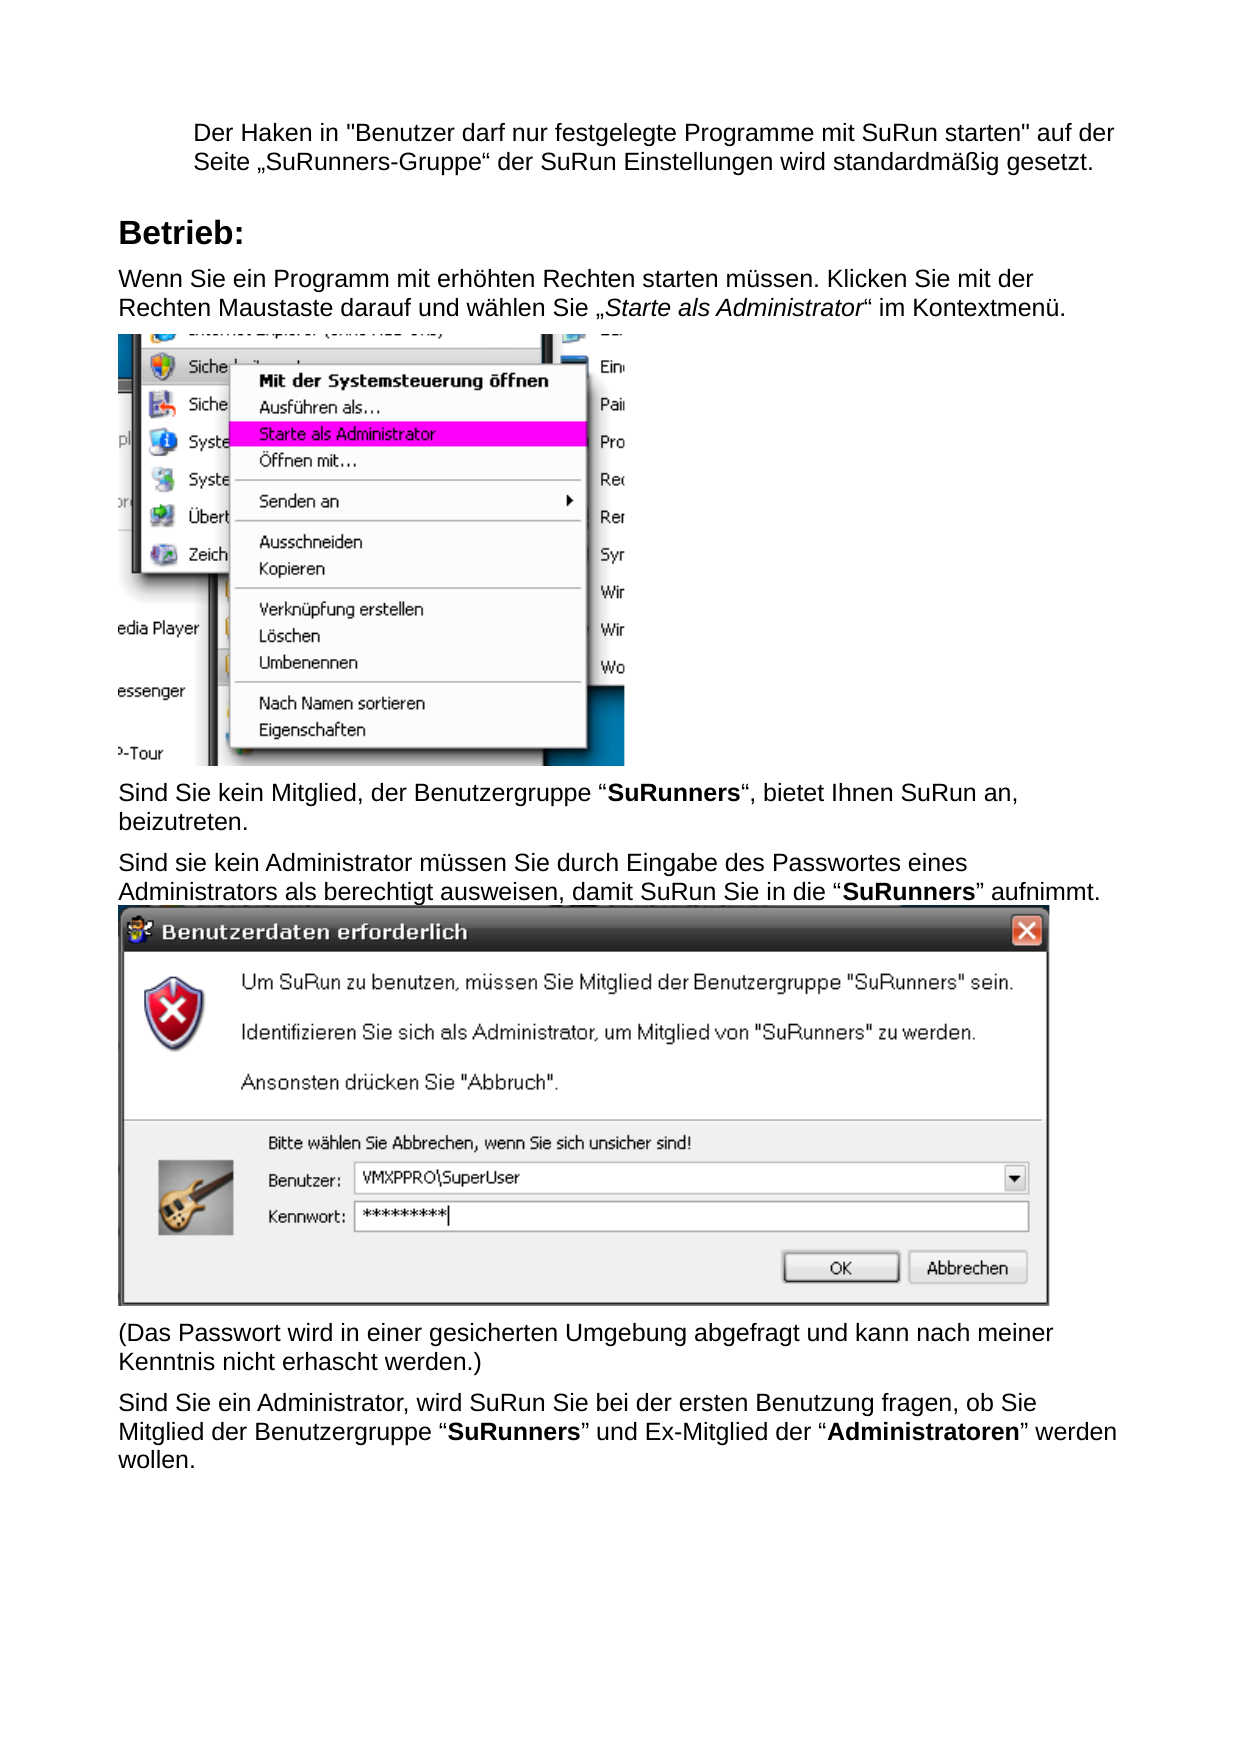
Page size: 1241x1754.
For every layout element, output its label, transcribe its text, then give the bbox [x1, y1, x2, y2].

list Der Haken in "Benutzer darf nur festgelegte Programme mit SuRun starten" auf der Seite „SuRunners-Gruppe“ der SuRun Einstellungen wird standardmäßig gesetzt. [156, 118, 1122, 176]
subtitle Betrieb: [118, 213, 1122, 252]
picture [118, 334, 625, 766]
text Sind sie kein Administrator müssen Sie durch Eingabe des Passwortes eines Administrators als berechtigt ausweisen, damit SuRun Sie in die “SuRunners” aufnimmt. [118, 848, 1122, 1306]
text Sind Sie ein Administrator, wird SuRun Sie bei der ersten Benutzung fragen, ob Sie Mitglied der Benutzergruppe “SuRunners” und Ex-Mitglied der “Administratoren” werden wollen. [118, 1388, 1122, 1474]
text Wenn Sie ein Programm mit erhöhten Rechten starten müssen. Klicken Sie mit der Rechten Maustaste darauf und wählen Sie „Starte als Administrator“ im Kontextmenü. [118, 264, 1122, 322]
text Sind Sie kein Mitglied, der Benutzergruppe “SuRunners“, bietet Ihnen SuRun an, beizutreten. [118, 778, 1122, 836]
text (Das Passwort wird in einer gesicherten Umgebung abgefragt und kann nach meiner Kenntnis nicht erhascht werden.) [118, 1318, 1122, 1376]
picture [118, 905, 1050, 1306]
